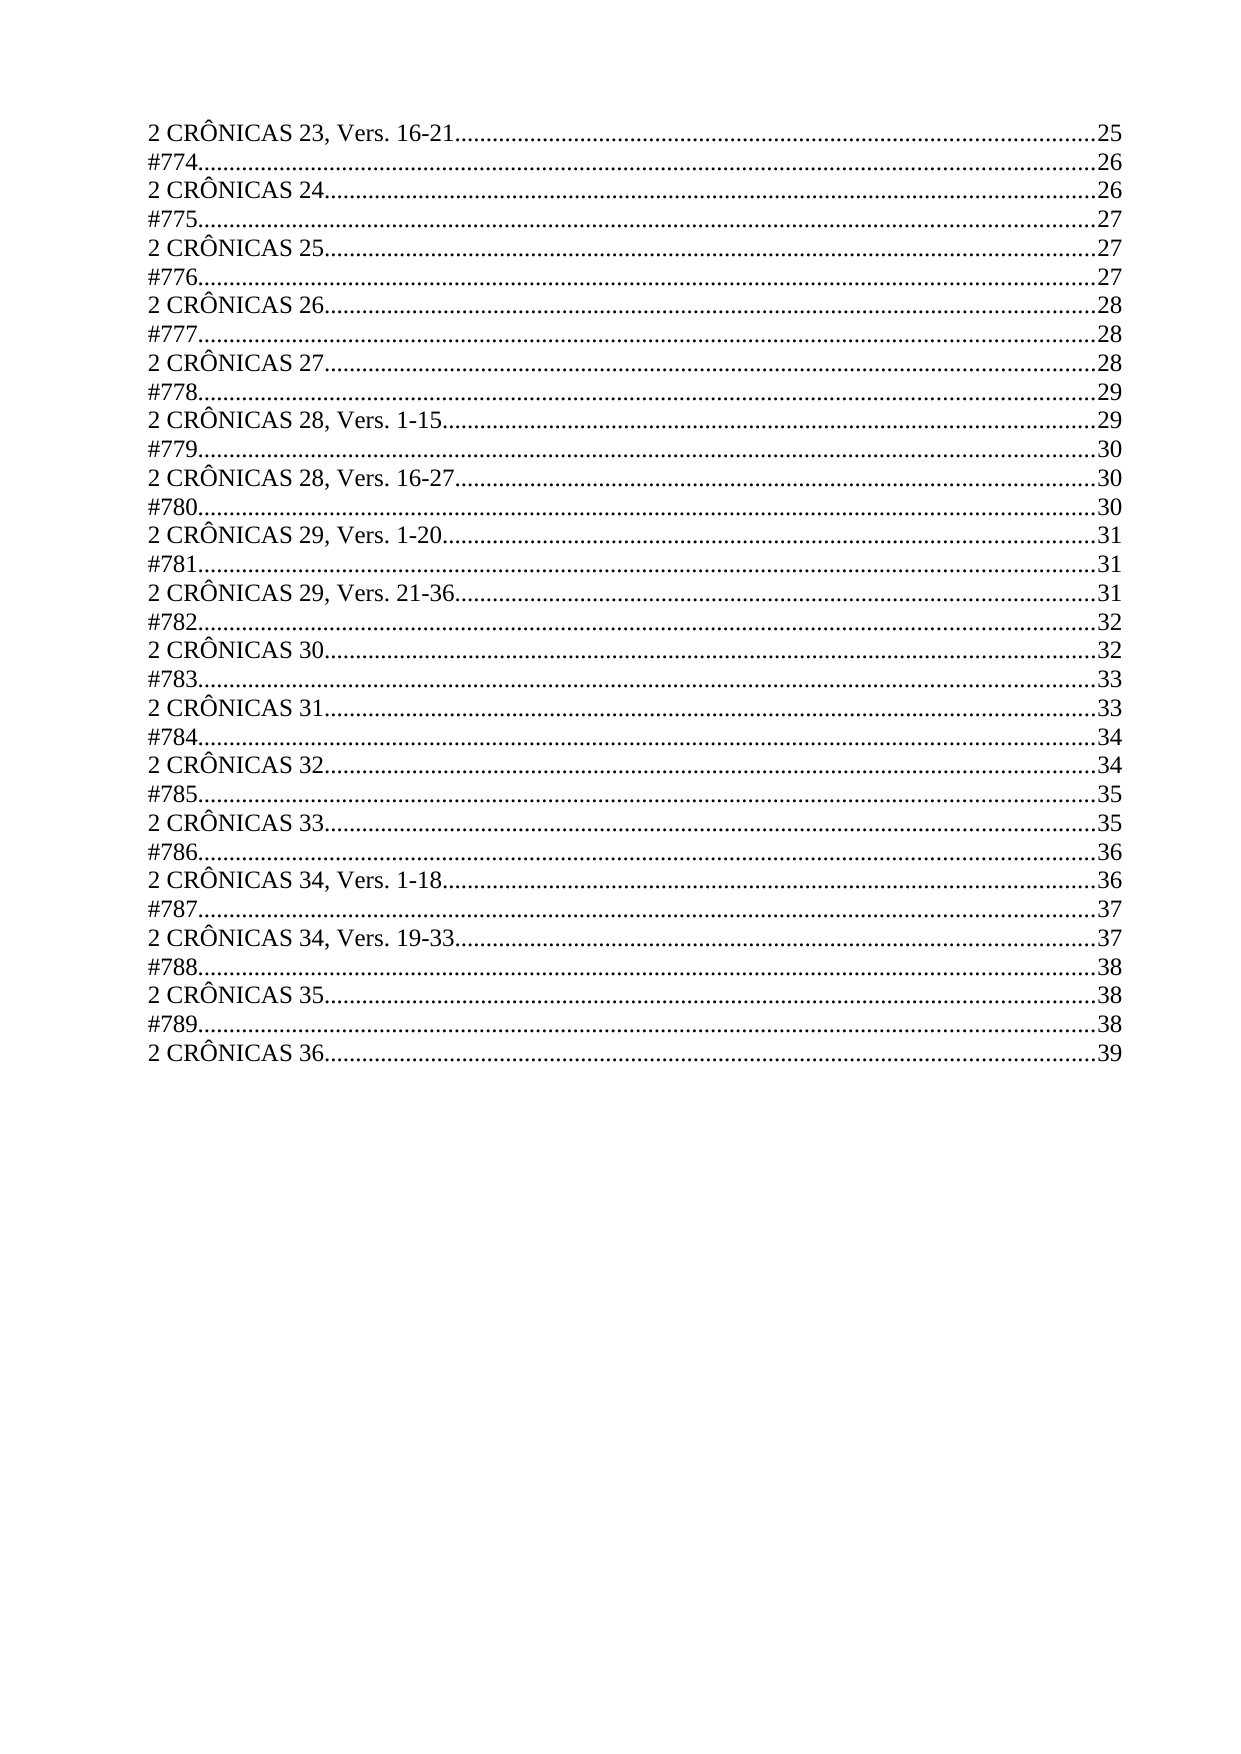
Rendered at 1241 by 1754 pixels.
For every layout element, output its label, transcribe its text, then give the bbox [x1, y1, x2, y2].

text 2 CRÔNICAS 26 28 [148, 291, 1122, 319]
text #789 38 [148, 1009, 1122, 1038]
text 2 CRÔNICAS 29, Vers. 1-20 31 [148, 521, 1122, 549]
text 2 CRÔNICAS 23, Vers. 16-21 25 [148, 118, 1122, 147]
text 2 CRÔNICAS 35 38 [148, 981, 1122, 1009]
text #783 33 [148, 664, 1122, 693]
text #782 32 [148, 607, 1122, 636]
text 2 CRÔNICAS 34, Vers. 1-18 36 [148, 866, 1122, 894]
text #786 36 [148, 837, 1122, 866]
text 2 CRÔNICAS 33 35 [148, 808, 1122, 837]
text #781 31 [148, 549, 1122, 578]
text 2 CRÔNICAS 31 33 [148, 693, 1122, 722]
text 2 CRÔNICAS 29, Vers. 21-36 31 [148, 578, 1122, 607]
text 2 CRÔNICAS 34, Vers. 19-33 37 [148, 923, 1122, 952]
text 2 CRÔNICAS 27 28 [148, 348, 1122, 377]
text 2 CRÔNICAS 25 27 [148, 233, 1122, 262]
text #777 28 [148, 319, 1122, 348]
text 2 CRÔNICAS 24 26 [148, 176, 1122, 204]
text 2 CRÔNICAS 36 39 [148, 1038, 1122, 1067]
text #788 38 [148, 952, 1122, 981]
text #775 27 [148, 204, 1122, 233]
text #774 26 [148, 147, 1122, 176]
text 2 CRÔNICAS 32 34 [148, 751, 1122, 779]
text #787 37 [148, 894, 1122, 923]
text 2 CRÔNICAS 30 32 [148, 636, 1122, 664]
text #780 30 [148, 492, 1122, 521]
text #785 35 [148, 779, 1122, 808]
text 2 CRÔNICAS 28, Vers. 16-27 30 [148, 463, 1122, 492]
text 2 CRÔNICAS 28, Vers. 1-15 29 [148, 406, 1122, 434]
text #784 34 [148, 722, 1122, 751]
text #776 27 [148, 262, 1122, 291]
text #778 29 [148, 377, 1122, 406]
text #779 30 [148, 434, 1122, 463]
